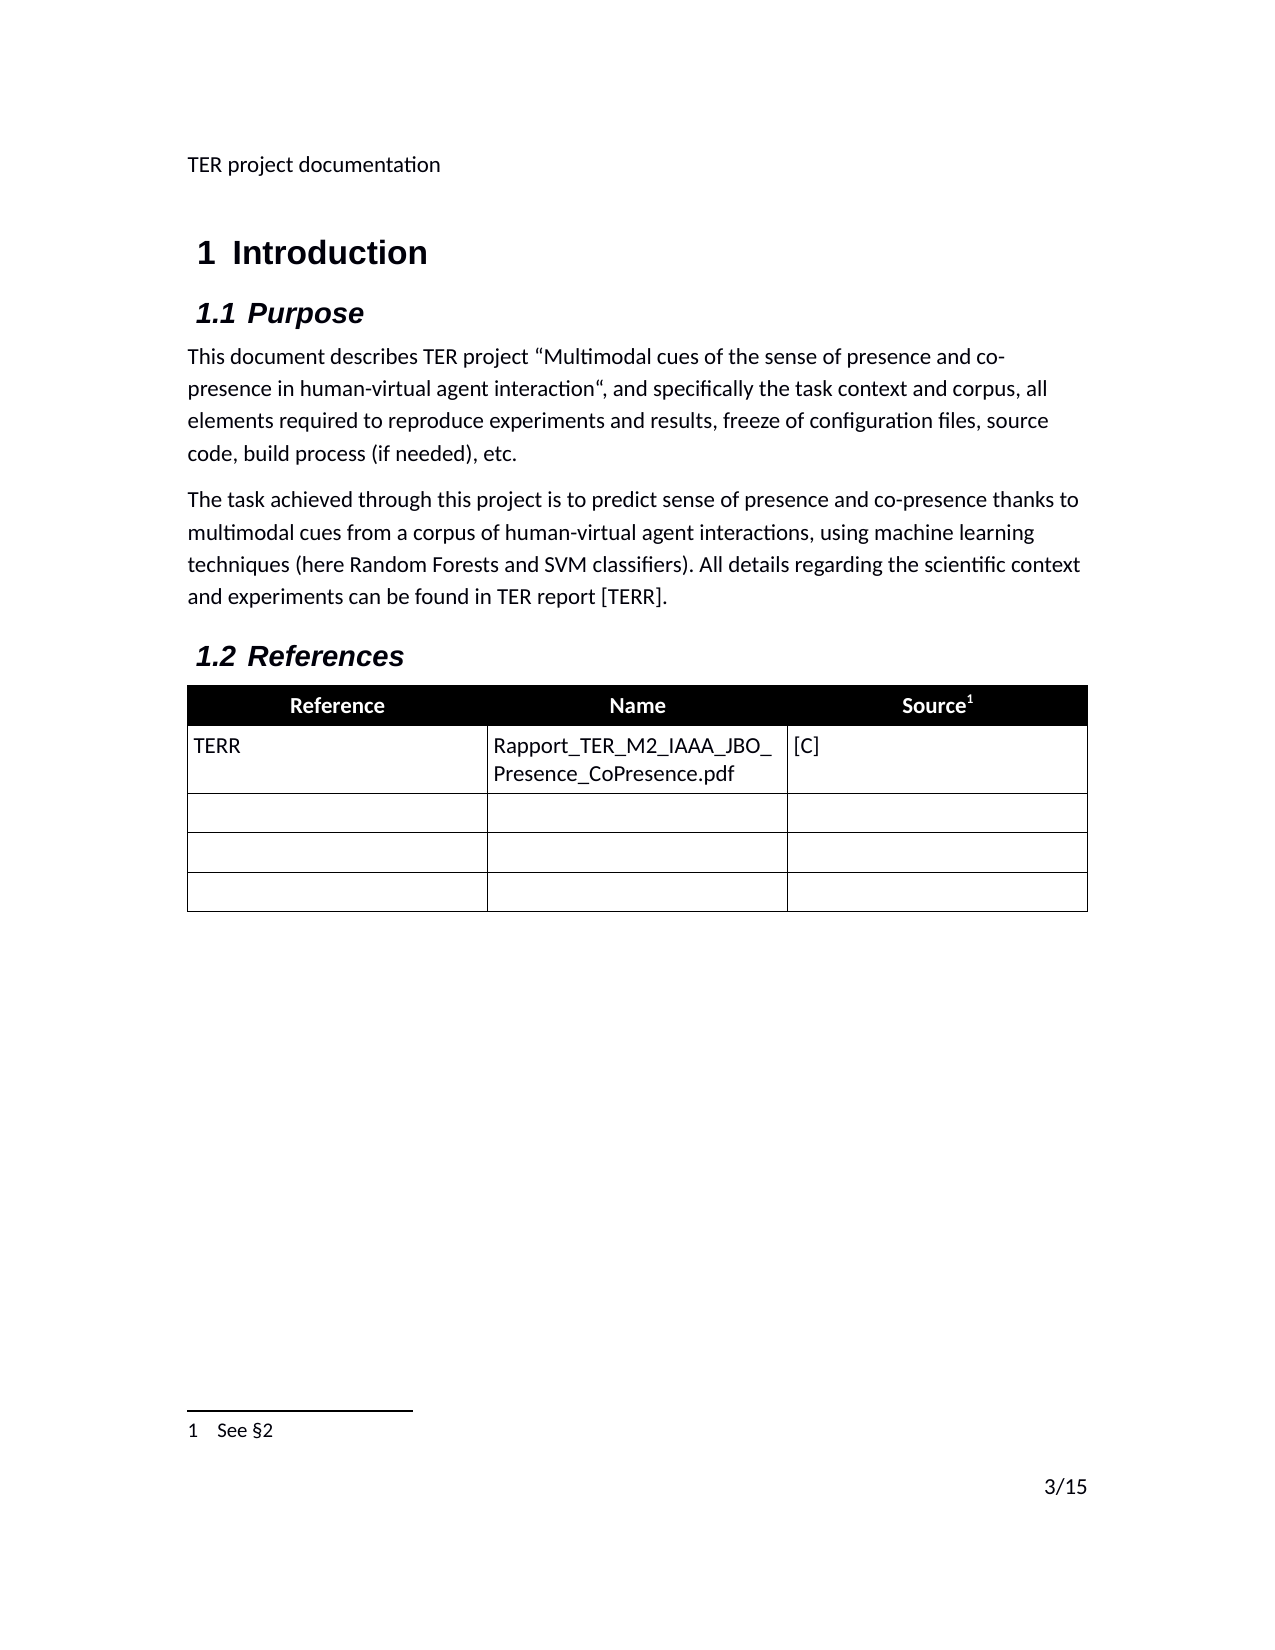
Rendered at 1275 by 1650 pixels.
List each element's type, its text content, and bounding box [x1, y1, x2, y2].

table_cell [188, 794, 487, 832]
table_cell [C] [788, 726, 1087, 792]
subtitle References [187, 639, 1087, 673]
table_cell [788, 833, 1087, 872]
table_header Source [788, 686, 1087, 725]
subtitle Purpose [187, 296, 1087, 330]
table_cell [788, 873, 1087, 911]
table_cell TERR [188, 726, 487, 792]
table_cell Rapport_TER_M2_IAAA_JBO_Presence_CoPresence.pdf [488, 726, 787, 792]
table_cell [788, 794, 1087, 832]
table_cell [488, 833, 787, 872]
table_header Name [488, 686, 787, 725]
subtitle Introduction [187, 232, 1087, 271]
table_header Reference [188, 686, 487, 725]
text This document describes TER project “Multimodal cues of the sense of presence and co-presence in human-virtual agent interaction“, and specifically the task context and corpus, all elements required to reproduce experiments and results, freeze of configuration files, source code, build process (if needed), etc. [187, 342, 1087, 467]
table_cell [488, 873, 787, 911]
table_cell [188, 873, 487, 911]
table_cell [188, 833, 487, 872]
table_cell [488, 794, 787, 832]
text The task achieved through this project is to predict sense of presence and co-presence thanks to multimodal cues from a corpus of human-virtual agent interactions, using machine learning techniques (here Random Forests and SVM classifiers). All details regarding the scientific context and experiments can be found in TER report [TERR]. [187, 486, 1087, 610]
